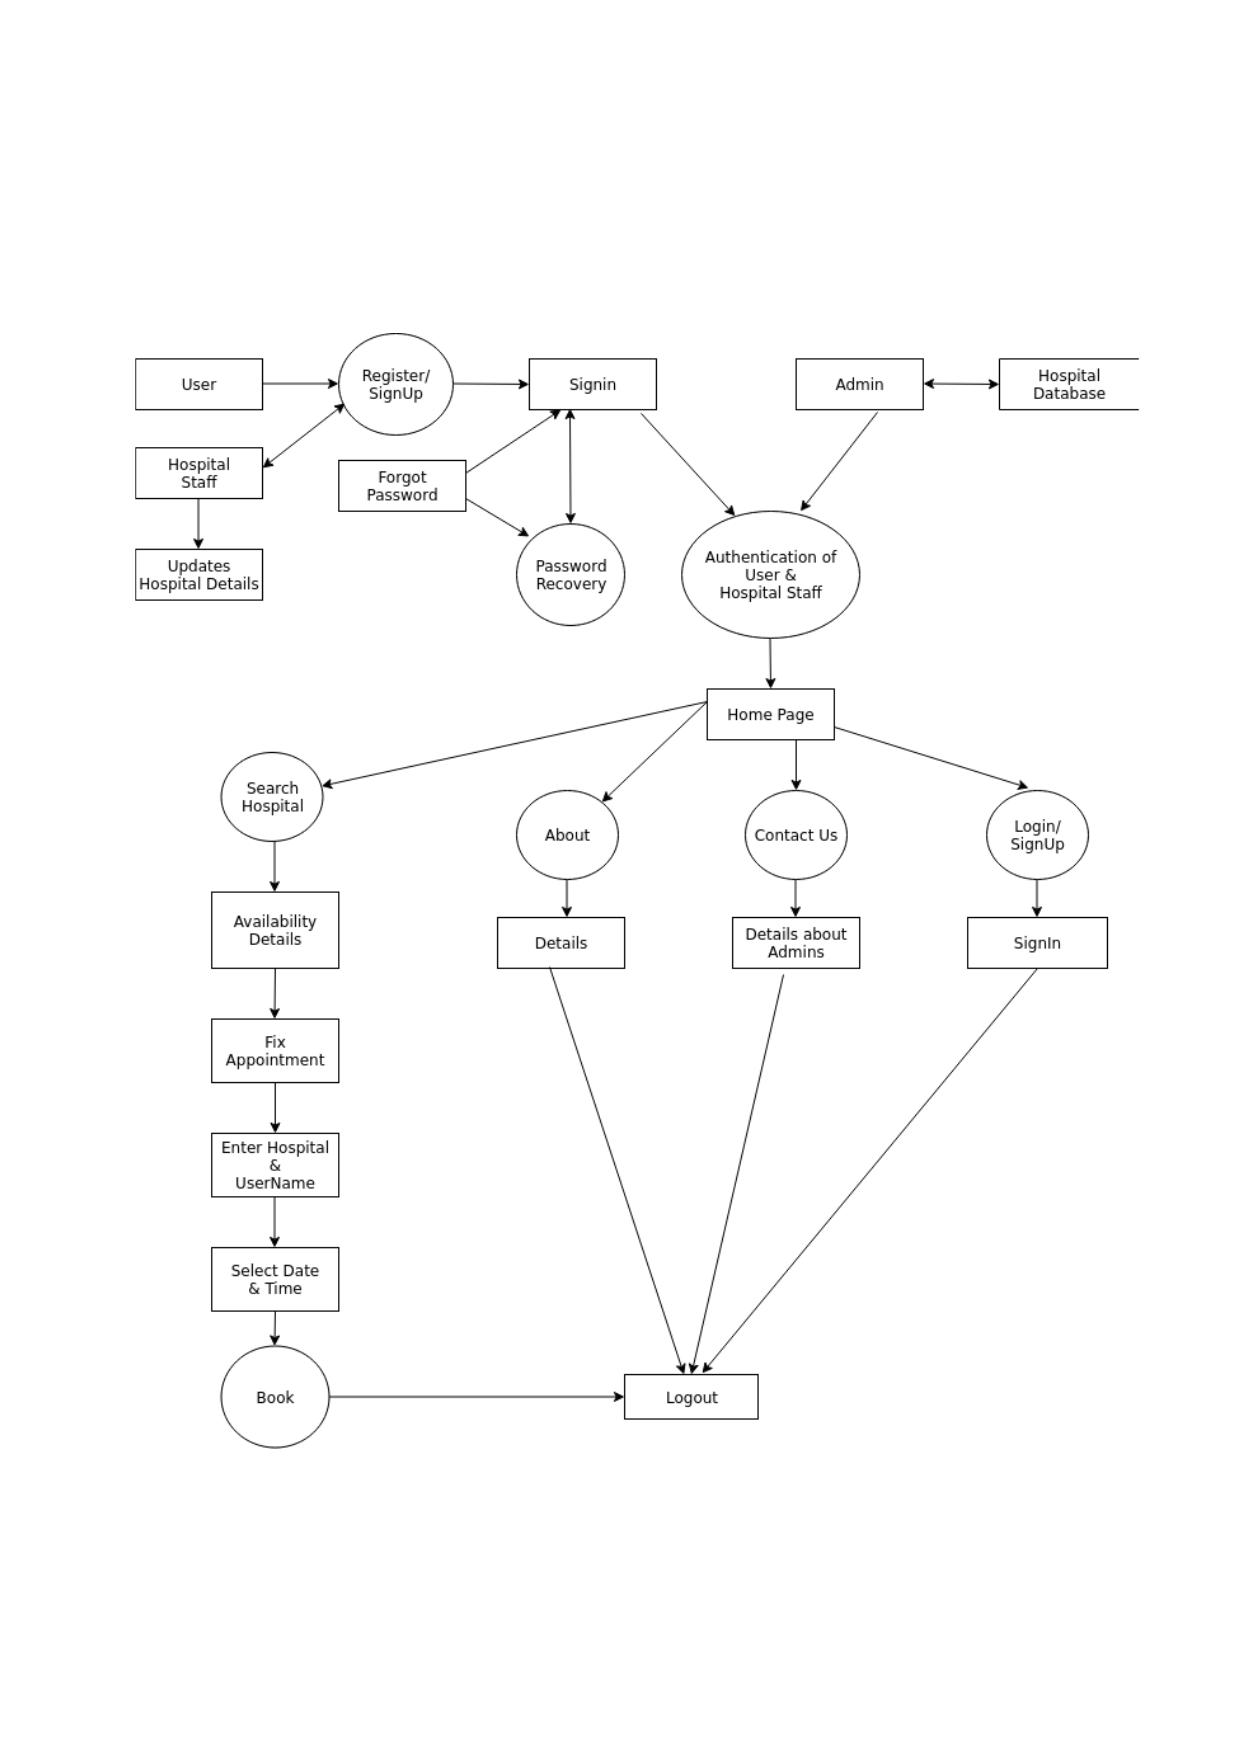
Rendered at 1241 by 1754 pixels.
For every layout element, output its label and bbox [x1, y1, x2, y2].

picture [135, 333, 1140, 1449]
